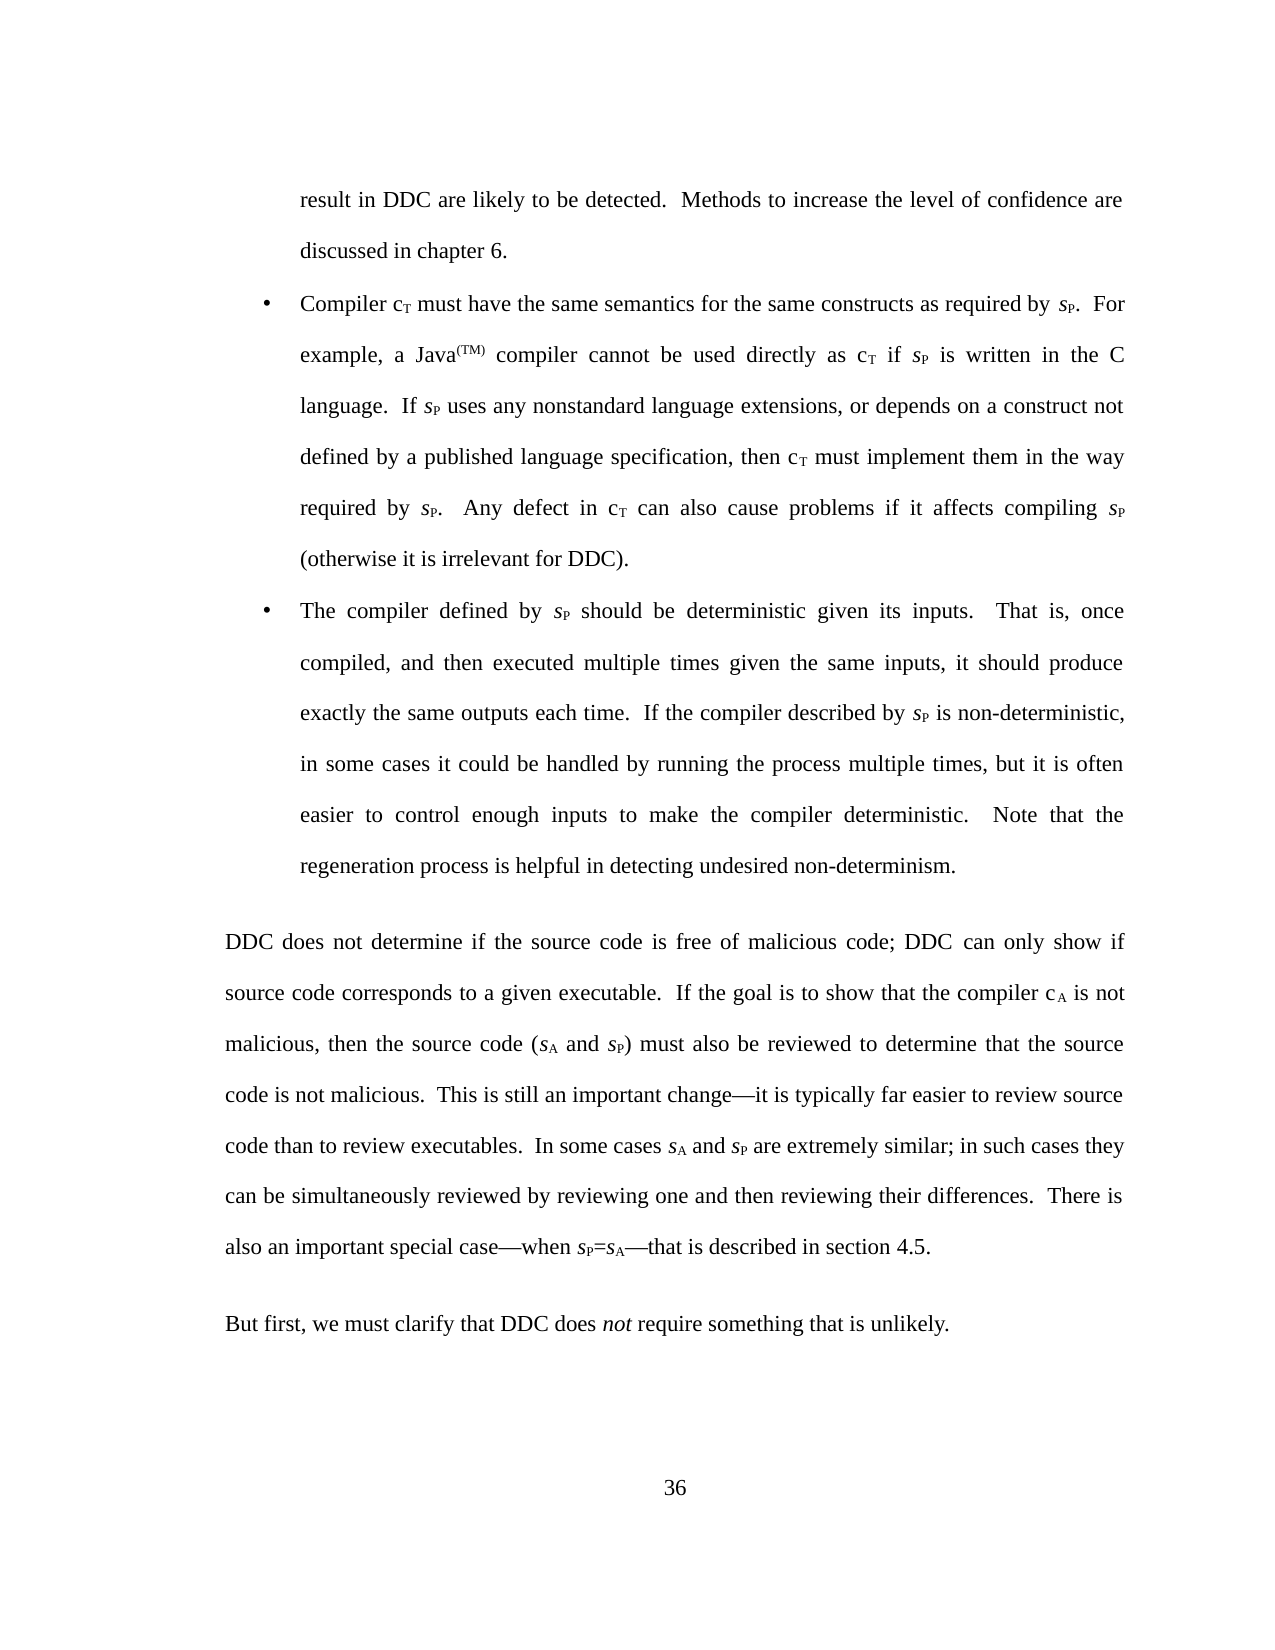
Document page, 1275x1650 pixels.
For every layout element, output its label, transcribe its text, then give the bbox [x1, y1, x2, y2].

list The compiler defined by sP should be deterministic given its inputs. That is, once compiled, and then executed multiple times given the same inputs, it should produce exactly the same outputs each time. If the compiler described by sP is non-deterministic, in some cases it could be handled by running the process multiple times, but it is often easier to control enough inputs to make the compiler deterministic. Note that the regeneration process is helpful in detecting undesired non-determinism. [262, 596, 1125, 878]
list result in DDC are likely to be detected. Methods to increase the level of confidence are discussed in chapter 6. [262, 187, 1125, 264]
text But first, we must clarify that DDC does not require something that is unlikely. [225, 1311, 1125, 1336]
list Compiler cT must have the same semantics for the same constructs as required by sP. For example, a Java(TM) compiler cannot be used directly as cT if sP is written in the C language. If sP uses any nonstandard language extensions, or depends on a construct not defined by a published language specification, then cT must implement them in the way required by sP. Any defect in cT can also cause problems if it affects compiling sP (otherwise it is irrelevant for DDC). [262, 289, 1125, 571]
text DDC does not determine if the source code is free of malicious code; DDC can only show if source code corresponds to a given executable. If the goal is to show that the compiler cA is not malicious, then the source code (sA and sP) must also be reviewed to determine that the source code is not malicious. This is still an important change—it is typically far easier to review source code than to review executables. In some cases sA and sP are extremely similar; in such cases they can be simultaneously reviewed by reviewing one and then reviewing their differences. There is also an important special case—when sP=sA—that is described in section 4.5. [225, 929, 1125, 1260]
